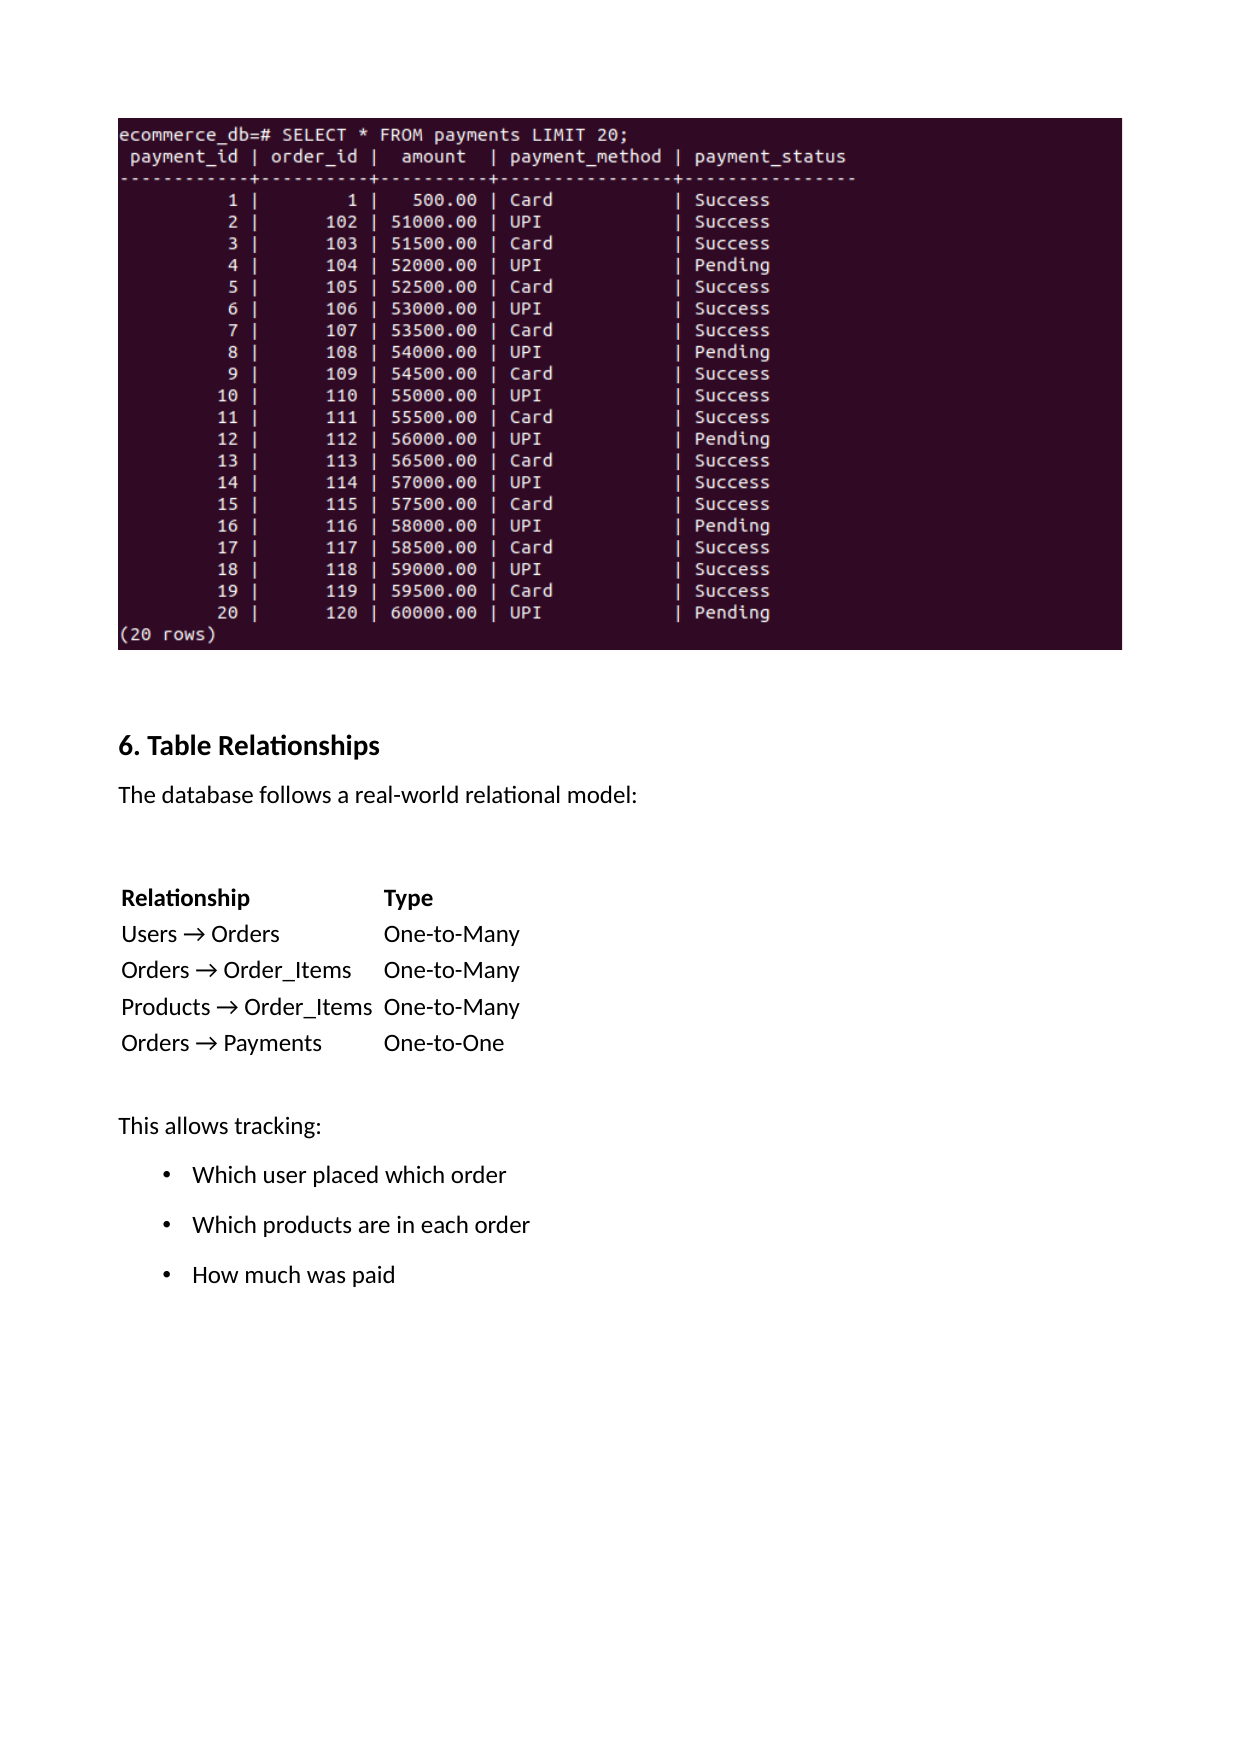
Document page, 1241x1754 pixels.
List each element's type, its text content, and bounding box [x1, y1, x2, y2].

text The database follows a real-world relational model: [118, 779, 1122, 810]
table_cell One-to-Many [381, 988, 532, 1024]
table_cell One-to-Many [381, 915, 532, 951]
table_cell Orders → Payments [118, 1024, 381, 1061]
list Which user placed which order [162, 1160, 1122, 1190]
table_cell Users → Orders [118, 915, 381, 951]
subtitle 6. Table Relationships [118, 727, 1122, 763]
table_cell One-to-Many [381, 951, 532, 988]
table_cell Products → Order_Items [118, 988, 381, 1024]
picture [118, 118, 1123, 650]
list Which products are in each order [162, 1209, 1122, 1240]
list How much was paid [162, 1259, 1122, 1289]
table_cell Orders → Order_Items [118, 951, 381, 988]
table_header Type [381, 879, 532, 915]
table_cell One-to-One [381, 1024, 532, 1061]
table_header Relationship [118, 879, 381, 915]
text This allows tracking: [118, 1110, 1122, 1141]
